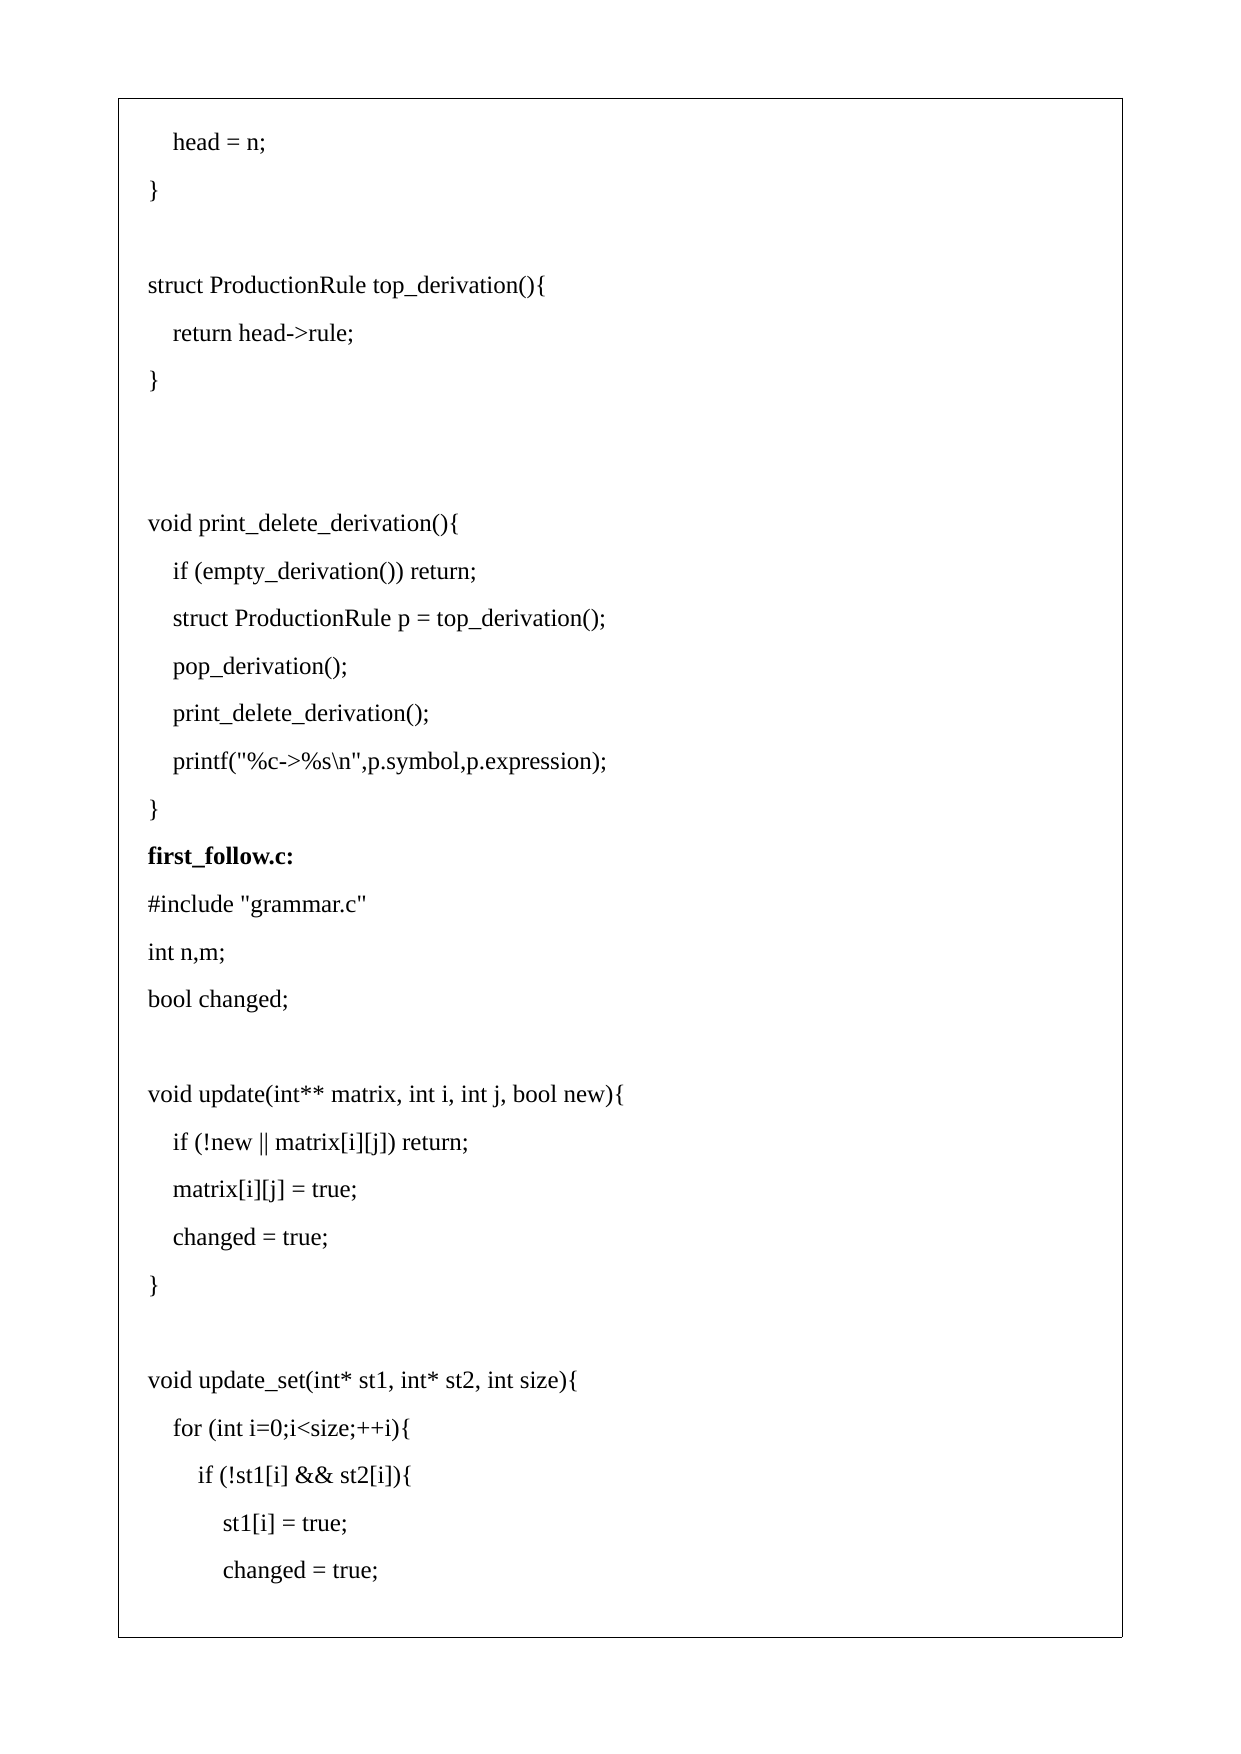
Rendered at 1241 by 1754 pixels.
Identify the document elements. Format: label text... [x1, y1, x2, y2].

text bool changed; [148, 984, 1092, 1013]
text if (!new || matrix[i][j]) return; [148, 1127, 1092, 1156]
text int n,m; [148, 937, 1092, 965]
text for (int i=0;i<size;++i){ [148, 1413, 1092, 1441]
text } [148, 175, 1092, 204]
text st1[i] = true; [148, 1508, 1092, 1537]
text matrix[i][j] = true; [148, 1174, 1092, 1203]
text void print_delete_derivation(){ [148, 508, 1092, 537]
text changed = true; [148, 1222, 1092, 1251]
text head = n; [148, 127, 1092, 156]
text first_follow.c: [148, 841, 1092, 870]
text struct ProductionRule p = top_derivation(); [148, 603, 1092, 632]
text return head->rule; [148, 318, 1092, 346]
text void update_set(int* st1, int* st2, int size){ [148, 1365, 1092, 1394]
text struct ProductionRule top_derivation(){ [148, 270, 1092, 299]
text void update(int** matrix, int i, int j, bool new){ [148, 1079, 1092, 1108]
text changed = true; [148, 1555, 1092, 1584]
text if (empty_derivation()) return; [148, 556, 1092, 584]
text #include "grammar.c" [148, 889, 1092, 918]
text } [148, 1270, 1092, 1298]
text if (!st1[i] && st2[i]){ [148, 1460, 1092, 1489]
text print_delete_derivation(); [148, 698, 1092, 727]
text } [148, 794, 1092, 822]
text printf("%c->%s\n",p.symbol,p.expression); [148, 746, 1092, 775]
text pop_derivation(); [148, 651, 1092, 680]
text } [148, 365, 1092, 394]
